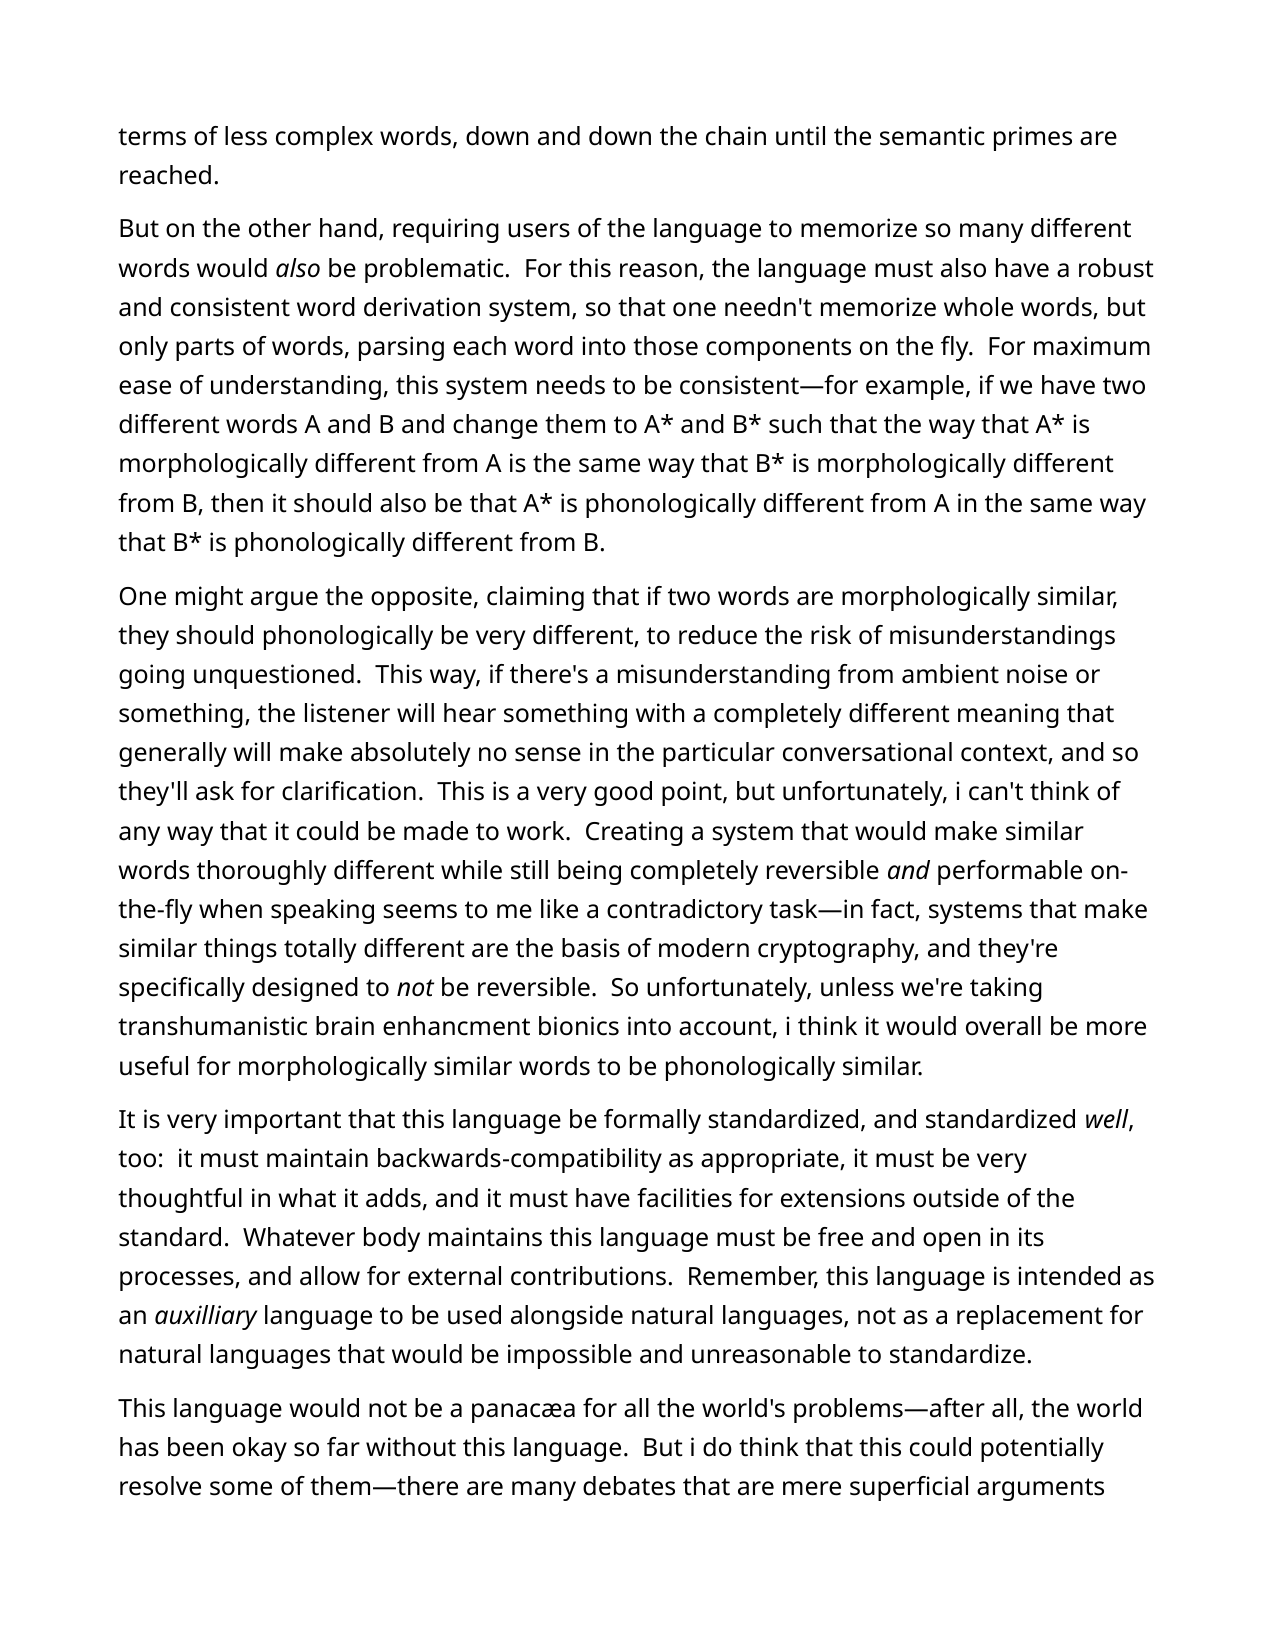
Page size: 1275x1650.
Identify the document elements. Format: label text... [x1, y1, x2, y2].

text One might argue the opposite, claiming that if two words are morphologically similar, they should phonologically be very different, to reduce the risk of misunderstandings going unquestioned. This way, if there's a misunderstanding from ambient noise or something, the listener will hear something with a completely different meaning that generally will make absolutely no sense in the particular conversational context, and so they'll ask for clarification. This is a very good point, but unfortunately, i can't think of any way that it could be made to work. Creating a system that would make similar words thoroughly different while still being completely reversible and performable on-the-fly when speaking seems to me like a contradictory task—in fact, systems that make similar things totally different are the basis of modern cryptography, and they're specifically designed to not be reversible. So unfortunately, unless we're taking transhumanistic brain enhancment bionics into account, i think it would overall be more useful for morphologically similar words to be phonologically similar. [118, 578, 1157, 1082]
text terms of less complex words, down and down the chain until the semantic primes are reached. [118, 118, 1157, 191]
text It is very important that this language be formally standardized, and standardized well, too: it must maintain backwards‑compatibility as appropriate, it must be very thoughtful in what it adds, and it must have facilities for extensions outside of the standard. Whatever body maintains this language must be free and open in its processes, and allow for external contributions. Remember, this language is intended as an auxilliary language to be used alongside natural languages, not as a replacement for natural languages that would be impossible and unreasonable to standardize. [118, 1102, 1157, 1371]
text This language would not be a panacæa for all the world's problems—after all, the world has been okay so far without this language. But i do think that this could potentially resolve some of them—there are many debates that are mere superficial arguments [118, 1391, 1157, 1503]
text But on the other hand, requiring users of the language to memorize so many different words would also be problematic. For this reason, the language must also have a robust and consistent word derivation system, so that one needn't memorize whole words, but only parts of words, parsing each word into those components on the fly. For maximum ease of understanding, this system needs to be consistent—for example, if we have two different words A and B and change them to A* and B* such that the way that A* is morphologically different from A is the same way that B* is morphologically different from B, then it should also be that A* is phonologically different from A in the same way that B* is phonologically different from B. [118, 211, 1157, 558]
